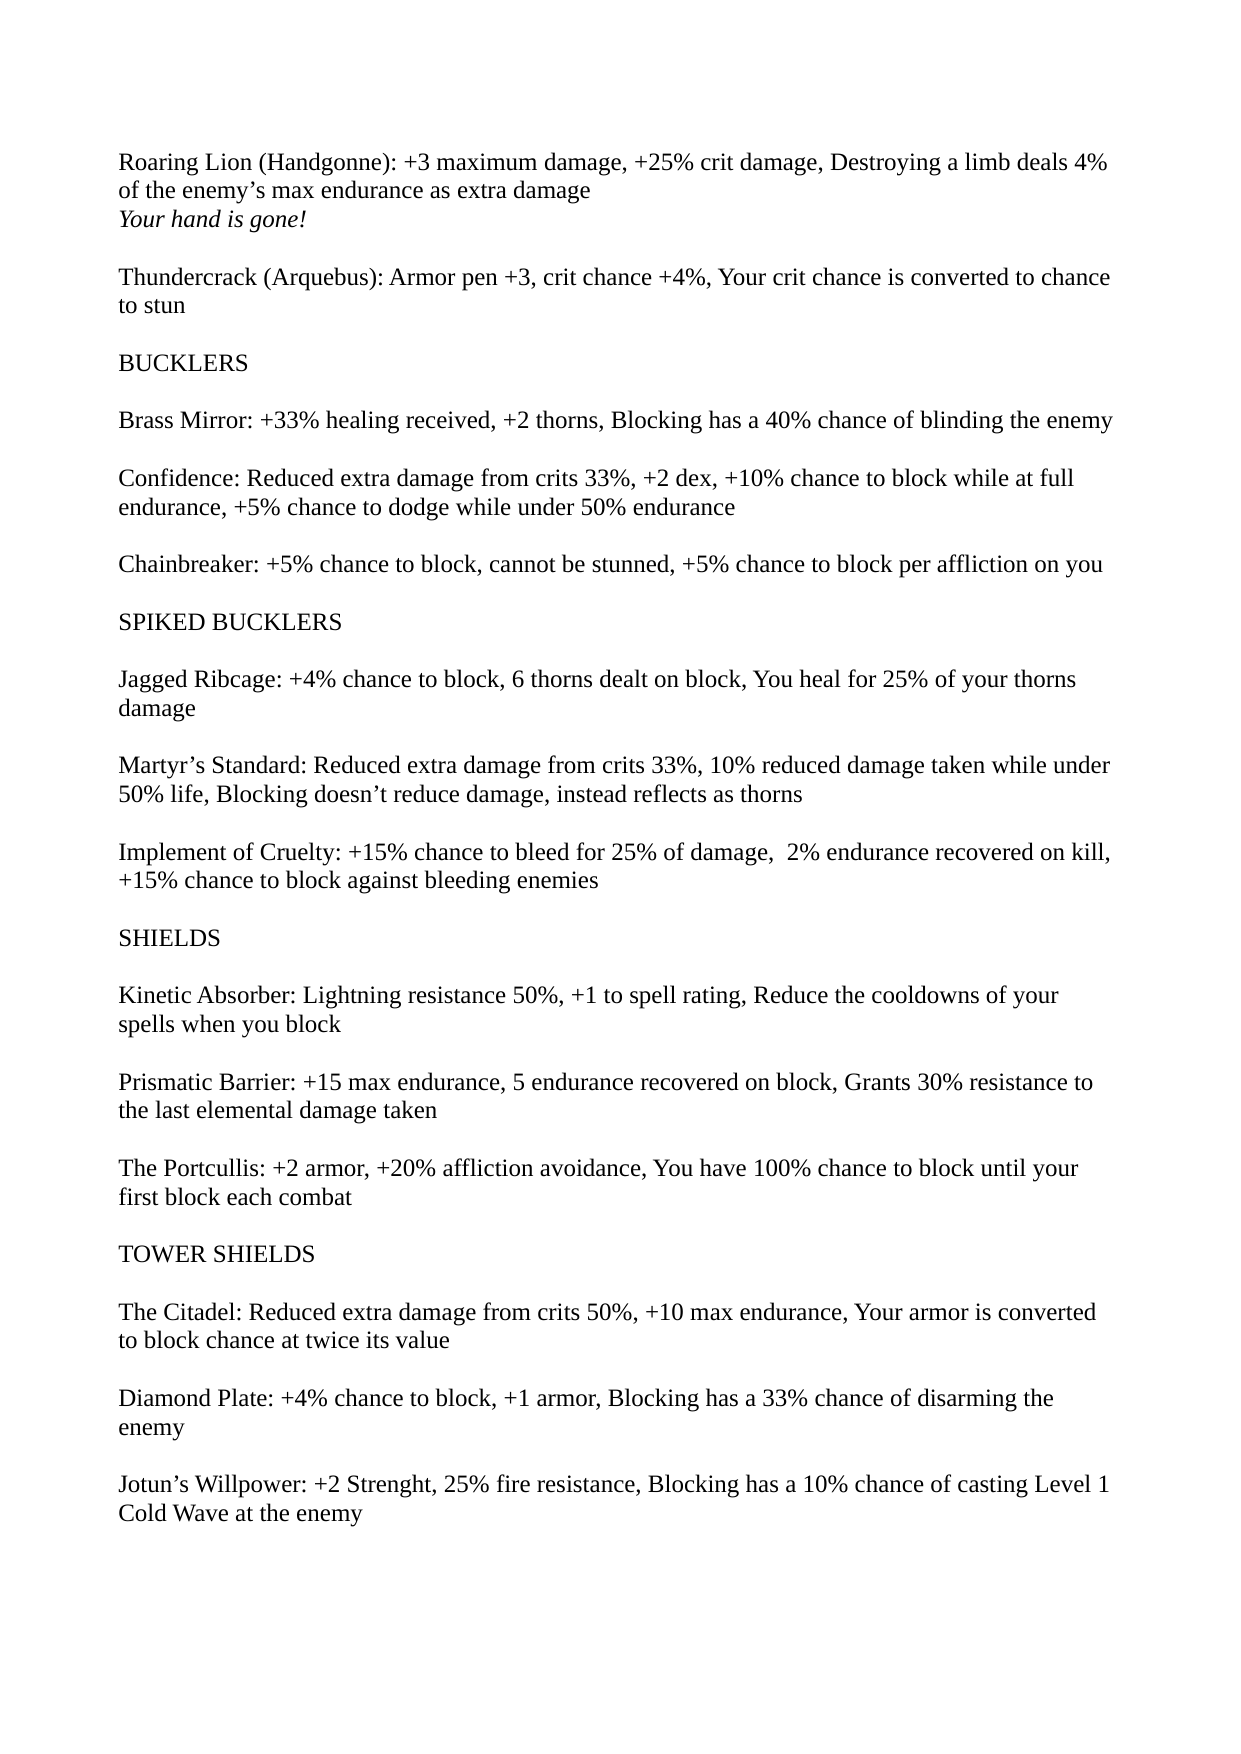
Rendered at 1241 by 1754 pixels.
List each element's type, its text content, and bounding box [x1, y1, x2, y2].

text Kinetic Absorber: Lightning resistance 50%, +1 to spell rating, Reduce the cooldowns of your spells when you block [118, 981, 1122, 1038]
text The Citadel: Reduced extra damage from crits 50%, +10 max endurance, Your armor is converted to block chance at twice its value [118, 1297, 1122, 1354]
text Martyr’s Standard: Reduced extra damage from crits 33%, 10% reduced damage taken while under 50% life, Blocking doesn’t reduce damage, instead reflects as thorns [118, 751, 1122, 808]
text SPIKED BUCKLERS [118, 578, 1122, 664]
text Diamond Plate: +4% chance to block, +1 armor, Blocking has a 33% chance of disarming the enemy [118, 1383, 1122, 1441]
text Jagged Ribcage: +4% chance to block, 6 thorns dealt on block, You heal for 25% of your thorns damage [118, 664, 1122, 722]
text BUCKLERS [118, 348, 1122, 406]
text Jotun’s Willpower: +2 Strenght, 25% fire resistance, Blocking has a 10% chance of casting Level 1 Cold Wave at the enemy [118, 1469, 1122, 1527]
text Roaring Lion (Handgonne): +3 maximum damage, +25% crit damage, Destroying a limb deals 4% of the enemy’s max endurance as extra damage Your hand is gone! [118, 147, 1122, 233]
text SHIELDS [118, 894, 1122, 981]
text Chainbreaker: +5% chance to block, cannot be stunned, +5% chance to block per affliction on you [118, 549, 1122, 578]
text Prismatic Barrier: +15 max endurance, 5 endurance recovered on block, Grants 30% resistance to the last elemental damage taken [118, 1067, 1122, 1124]
text Implement of Cruelty: +15% chance to bleed for 25% of damage, 2% endurance recovered on kill, +15% chance to block against bleeding enemies [118, 837, 1122, 894]
text Confidence: Reduced extra damage from crits 33%, +2 dex, +10% chance to block while at full endurance, +5% chance to dodge while under 50% endurance [118, 463, 1122, 521]
text The Portcullis: +2 armor, +20% affliction avoidance, You have 100% chance to block until your first block each combat [118, 1153, 1122, 1211]
text TOWER SHIELDS [118, 1211, 1122, 1268]
text Brass Mirror: +33% healing received, +2 thorns, Blocking has a 40% chance of blinding the enemy [118, 406, 1122, 434]
text Thundercrack (Arquebus): Armor pen +3, crit chance +4%, Your crit chance is converted to chance to stun [118, 262, 1122, 348]
